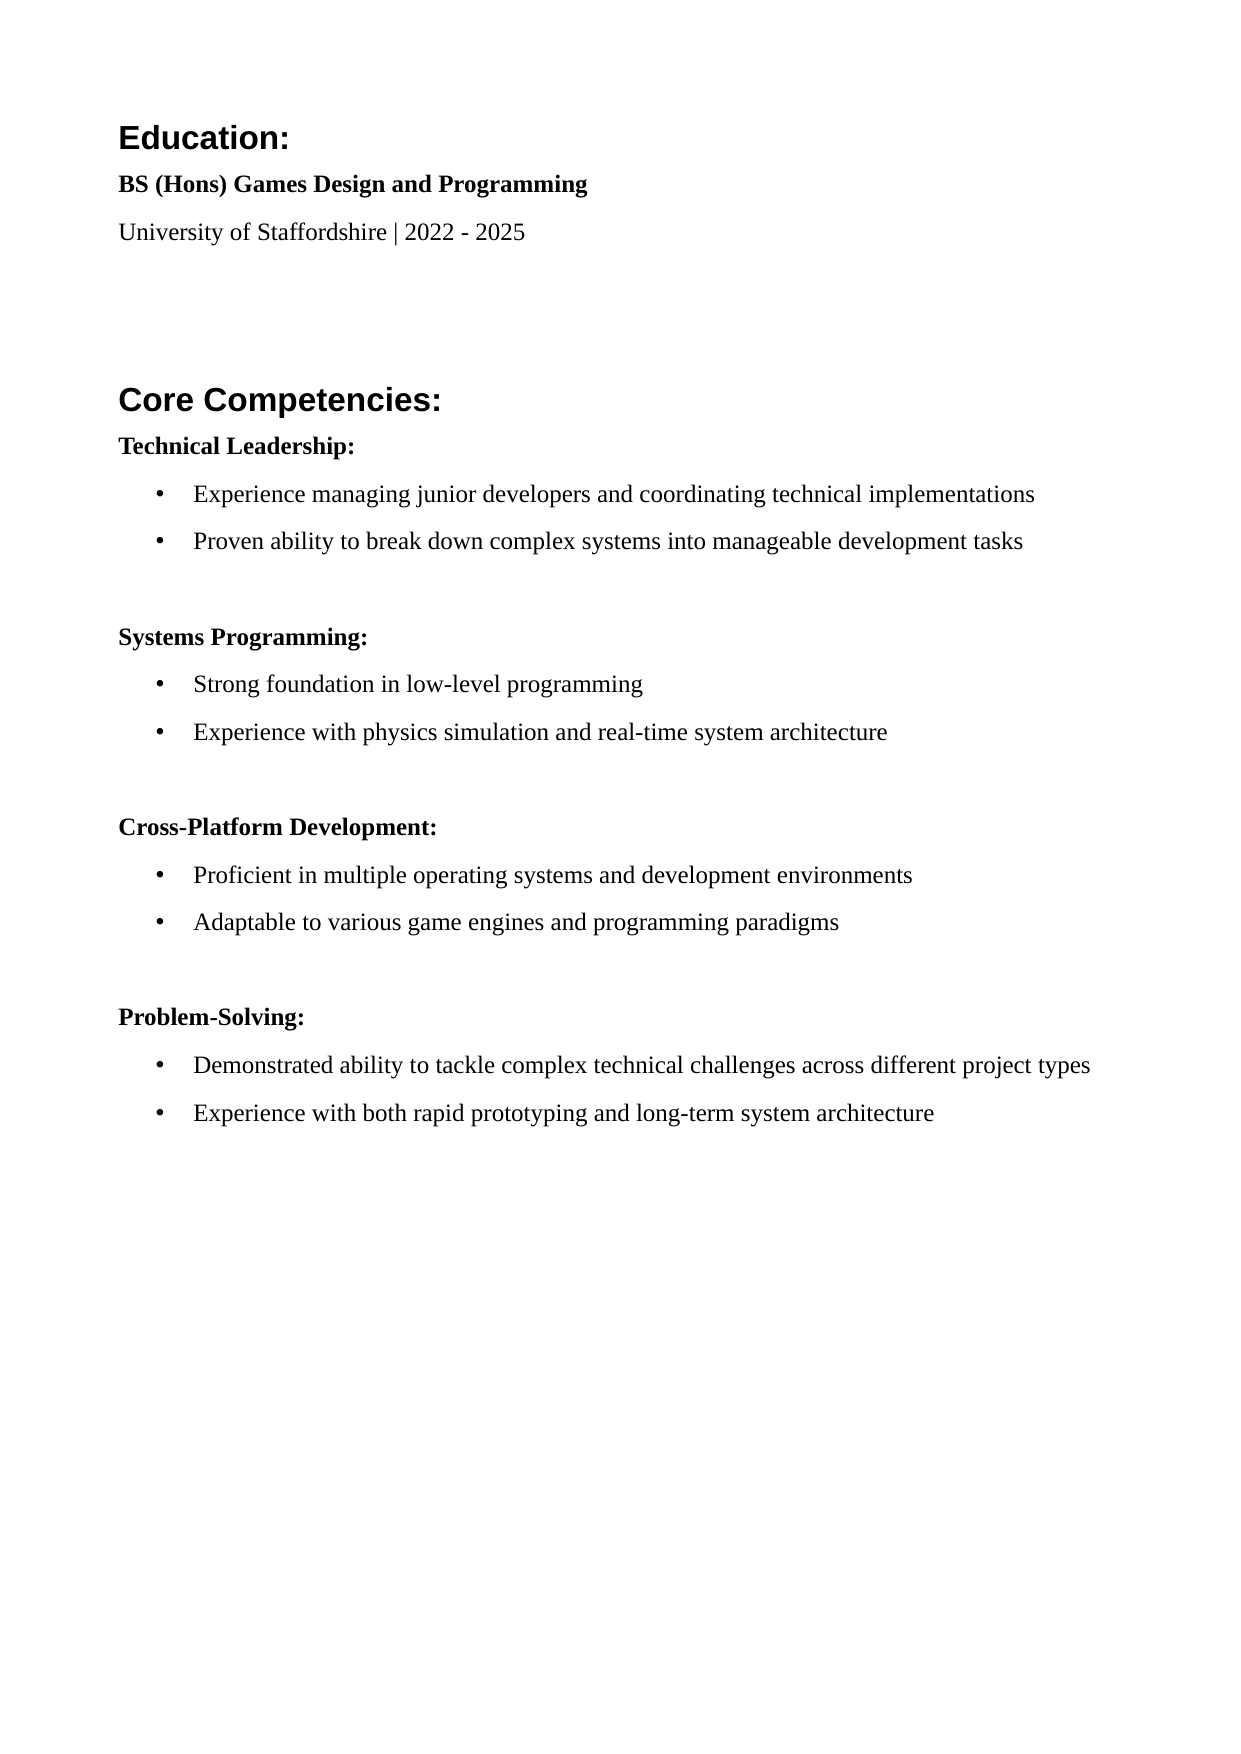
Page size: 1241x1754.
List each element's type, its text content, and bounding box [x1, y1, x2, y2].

list Experience with physics simulation and real-time system architecture [156, 717, 1122, 746]
subtitle Education: [118, 118, 1122, 157]
list Strong foundation in low-level programming [156, 669, 1122, 698]
list Experience with both rapid prototyping and long-term system architecture [156, 1098, 1122, 1126]
text Systems Programming: [118, 622, 1122, 650]
list Demonstrated ability to tackle complex technical challenges across different project types [156, 1050, 1122, 1079]
text Cross-Platform Development: [118, 812, 1122, 841]
subtitle Core Competencies: [118, 380, 1122, 419]
list Proven ability to break down complex systems into manageable development tasks [156, 526, 1122, 555]
text Problem-Solving: [118, 1002, 1122, 1031]
text BS (Hons) Games Design and Programming [118, 169, 1122, 198]
list Proficient in multiple operating systems and development environments [156, 860, 1122, 888]
list Adaptable to various game engines and programming paradigms [156, 907, 1122, 936]
text University of Staffordshire | 2022 - 2025 [118, 217, 1122, 245]
list Experience managing junior developers and coordinating technical implementations [156, 479, 1122, 508]
text Technical Leadership: [118, 431, 1122, 460]
